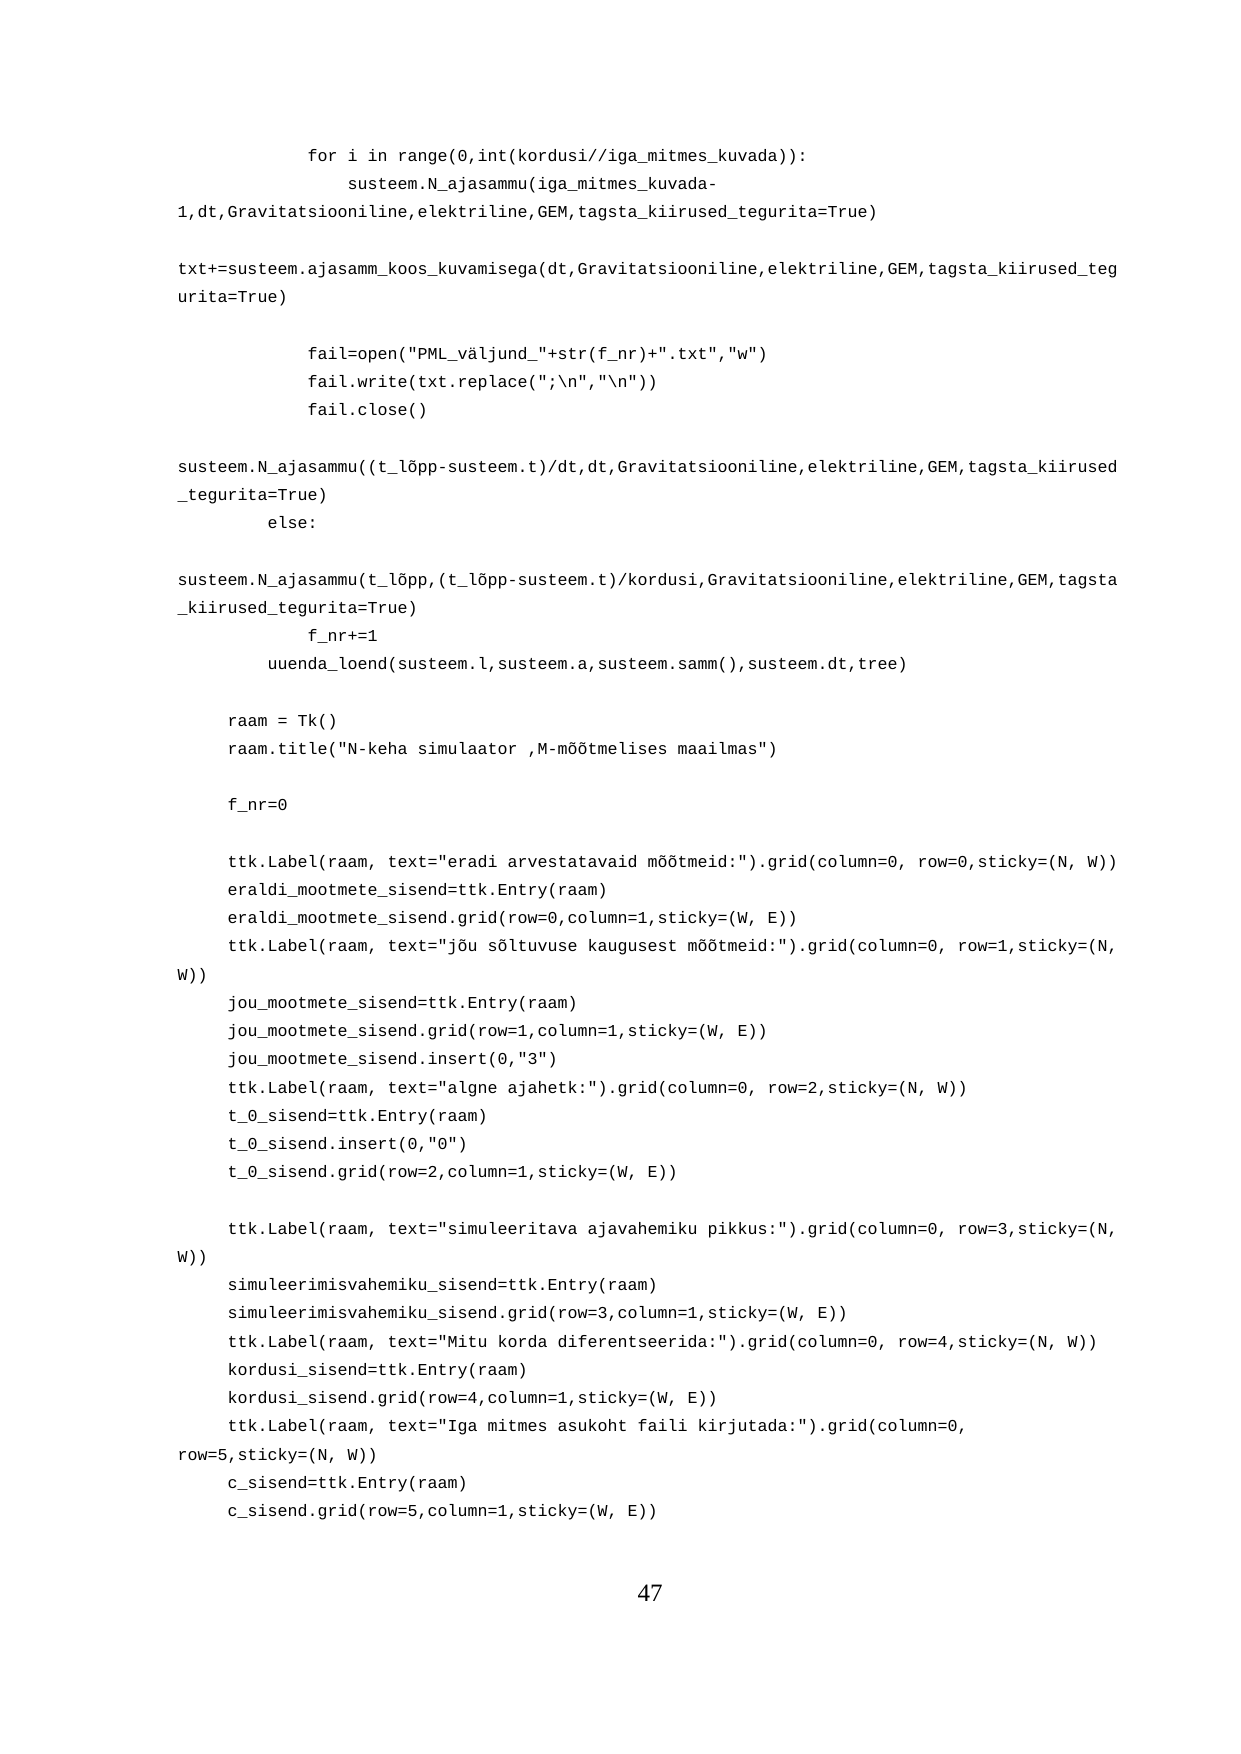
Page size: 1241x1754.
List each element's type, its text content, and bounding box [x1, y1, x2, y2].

text for i in range(0,int(kordusi//iga_mitmes_kuvada)): [177, 148, 1122, 166]
text raam = Tk() [177, 712, 1122, 731]
text simuleerimisvahemiku_sisend.grid(row=3,column=1,sticky=(W, E)) [177, 1305, 1122, 1324]
text susteem.N_ajasammu((t_lõpp-susteem.t)/dt,dt,Gravitatsiooniline,elektriline,GEM,tagsta_kiirused_tegurita=True) [177, 430, 1122, 505]
text ttk.Label(raam, text="algne ajahetk:").grid(column=0, row=2,sticky=(N, W)) [177, 1079, 1122, 1098]
text ttk.Label(raam, text="Mitu korda diferentseerida:").grid(column=0, row=4,sticky=(N, W)) [177, 1333, 1122, 1352]
text eraldi_mootmete_sisend.grid(row=0,column=1,sticky=(W, E)) [177, 910, 1122, 929]
text fail.write(txt.replace(";\n","\n")) [177, 373, 1122, 392]
text raam.title("N-keha simulaator ,M-mõõtmelises maailmas") [177, 740, 1122, 759]
text kordusi_sisend.grid(row=4,column=1,sticky=(W, E)) [177, 1390, 1122, 1408]
text uuenda_loend(susteem.l,susteem.a,susteem.samm(),susteem.dt,tree) [177, 656, 1122, 674]
text ttk.Label(raam, text="simuleeritava ajavahemiku pikkus:").grid(column=0, row=3,sticky=(N, W)) [177, 1220, 1122, 1267]
text kordusi_sisend=ttk.Entry(raam) [177, 1361, 1122, 1380]
text simuleerimisvahemiku_sisend=ttk.Entry(raam) [177, 1277, 1122, 1296]
text txt+=susteem.ajasamm_koos_kuvamisega(dt,Gravitatsiooniline,elektriline,GEM,tagsta_kiirused_tegurita=True) [177, 232, 1122, 308]
text f_nr+=1 [177, 627, 1122, 646]
text jou_mootmete_sisend.insert(0,"3") [177, 1051, 1122, 1070]
text c_sisend.grid(row=5,column=1,sticky=(W, E)) [177, 1503, 1122, 1521]
text ttk.Label(raam, text="jõu sõltuvuse kaugusest mõõtmeid:").grid(column=0, row=1,sticky=(N, W)) [177, 938, 1122, 985]
text fail=open("PML_väljund_"+str(f_nr)+".txt","w") [177, 345, 1122, 364]
text eraldi_mootmete_sisend=ttk.Entry(raam) [177, 882, 1122, 900]
text ttk.Label(raam, text="eradi arvestatavaid mõõtmeid:").grid(column=0, row=0,sticky=(N, W)) [177, 853, 1122, 872]
text t_0_sisend.insert(0,"0") [177, 1136, 1122, 1154]
text susteem.N_ajasammu(t_lõpp,(t_lõpp-susteem.t)/kordusi,Gravitatsiooniline,elektriline,GEM,tagsta_kiirused_tegurita=True) [177, 543, 1122, 618]
text jou_mootmete_sisend.grid(row=1,column=1,sticky=(W, E)) [177, 1023, 1122, 1042]
text f_nr=0 [177, 797, 1122, 816]
text c_sisend=ttk.Entry(raam) [177, 1474, 1122, 1493]
text jou_mootmete_sisend=ttk.Entry(raam) [177, 994, 1122, 1013]
text ttk.Label(raam, text="Iga mitmes asukoht faili kirjutada:").grid(column=0, row=5,sticky=(N, W)) [177, 1418, 1122, 1465]
text else: [177, 514, 1122, 533]
text t_0_sisend.grid(row=2,column=1,sticky=(W, E)) [177, 1164, 1122, 1183]
text fail.close() [177, 402, 1122, 421]
text t_0_sisend=ttk.Entry(raam) [177, 1107, 1122, 1126]
text susteem.N_ajasammu(iga_mitmes_kuvada-1,dt,Gravitatsiooniline,elektriline,GEM,tagsta_kiirused_tegurita=True) [177, 176, 1122, 223]
